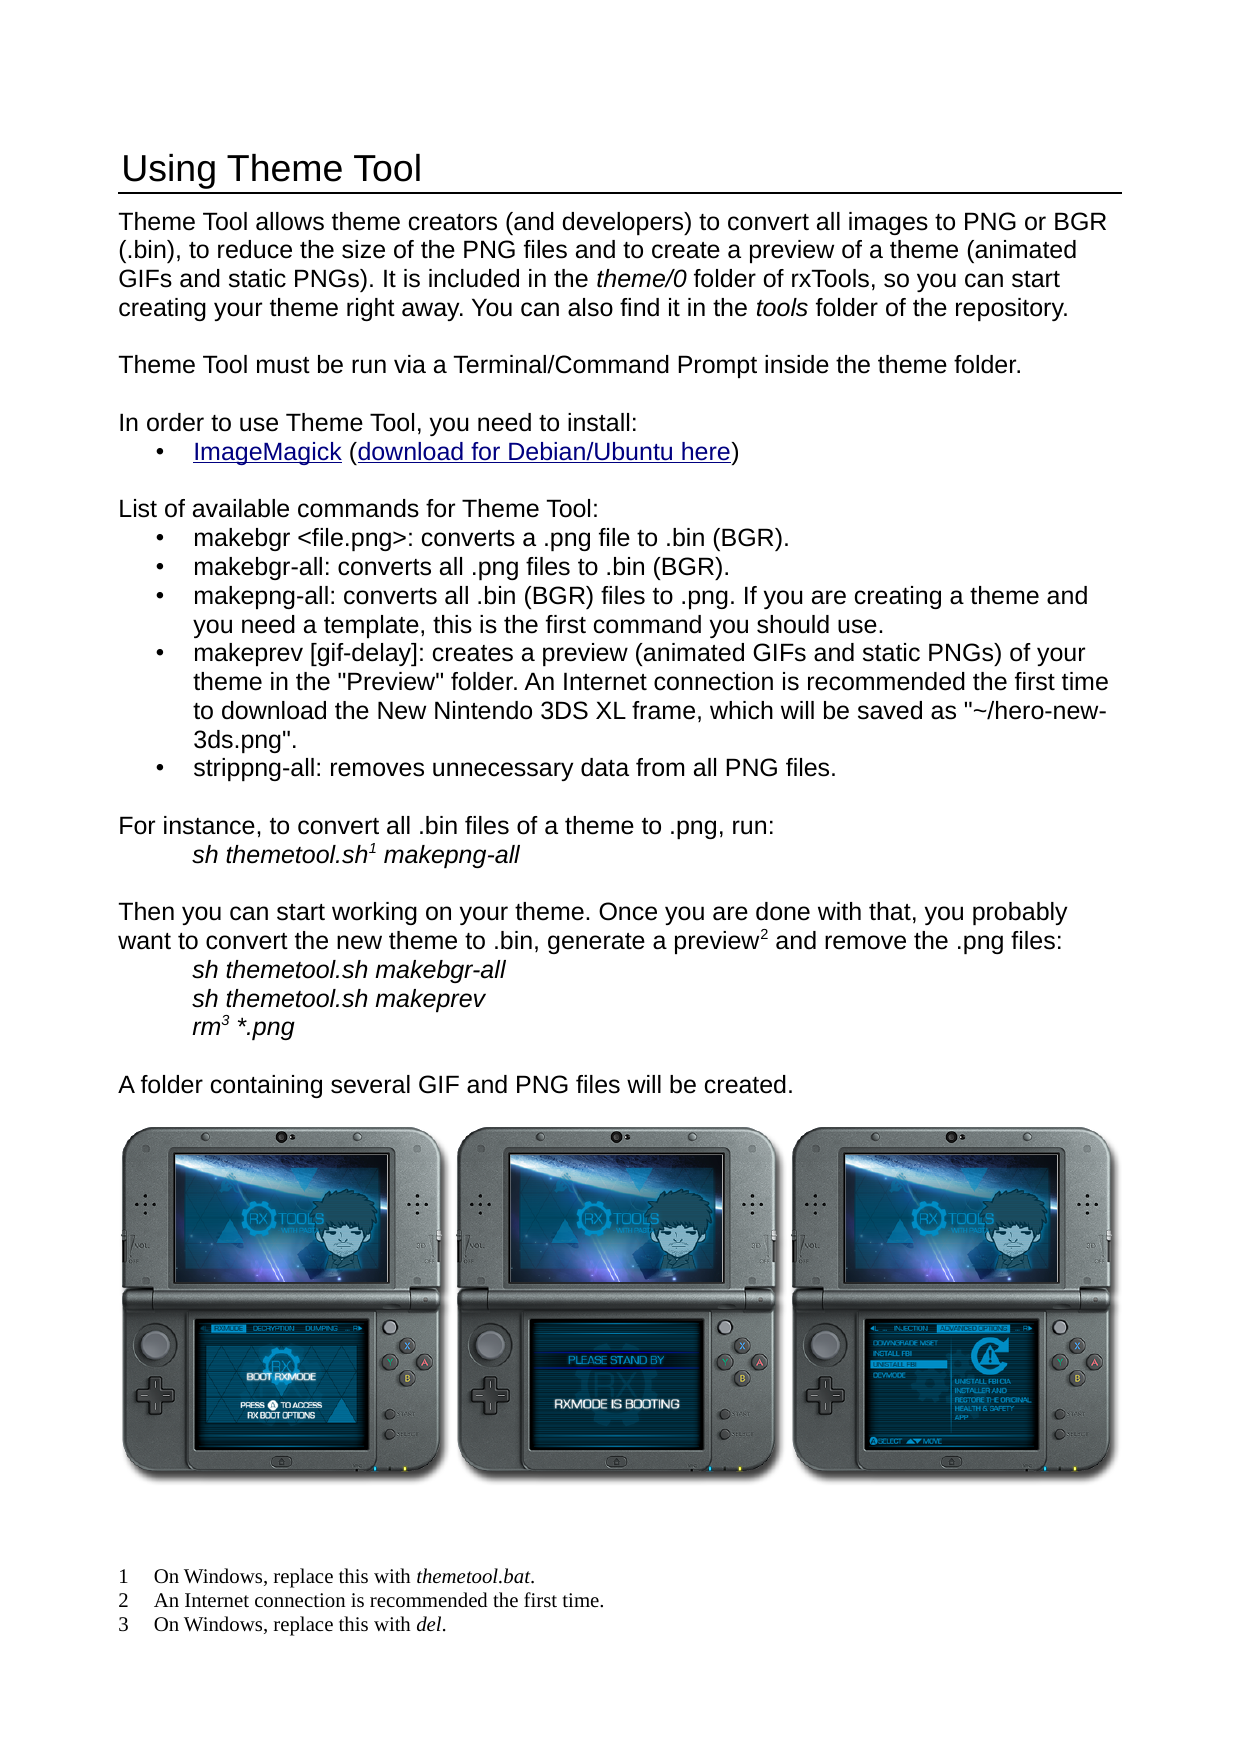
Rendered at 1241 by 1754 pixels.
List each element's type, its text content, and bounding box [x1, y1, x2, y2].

text An Internet connection is recommended the first time. [118, 1588, 1122, 1612]
list ImageMagick (download for Debian/Ubuntu here) [156, 437, 1122, 466]
text A folder containing several GIF and PNG files will be created. [118, 1070, 1122, 1098]
text sh themetool.sh makebgr-all [192, 955, 1122, 983]
list makebgr-all: converts all .png files to .bin (BGR). [156, 552, 1122, 581]
text Theme Tool allows theme creators (and developers) to convert all images to PNG or BGR (.bin), to reduce the size of the PNG files and to create a preview of a theme (animated GIFs and static PNGs). It is included in the theme/0 folder of rxTools, so you can start creating your theme right away. You can also find it in the tools folder of the repository. [118, 207, 1122, 322]
text For instance, to convert all .bin files of a theme to .png, run: [118, 811, 1122, 840]
list makebgr <file.png>: converts a .png file to .bin (BGR). [156, 523, 1122, 552]
text On Windows, replace this with del. [118, 1612, 1122, 1636]
list strippng-all: removes unnecessary data from all PNG files. [156, 753, 1122, 782]
text sh themetool.sh makeprev [192, 983, 1122, 1012]
picture [118, 1127, 1123, 1486]
text List of available commands for Theme Tool: [118, 494, 1122, 523]
text Then you can start working on your theme. Once you are done with that, you probably want to convert the new theme to .bin, generate a preview and remove the .png files: [118, 897, 1122, 955]
text In order to use Theme Tool, you need to install: [118, 408, 1122, 437]
text Theme Tool must be run via a Terminal/Command Prompt inside the theme folder. [118, 350, 1122, 379]
subtitle Using Theme Tool [118, 143, 1122, 192]
text sh themetool.sh makepng-all [192, 840, 1122, 868]
text rm *.png [192, 1012, 1122, 1041]
text On Windows, replace this with themetool.bat. [118, 1564, 1122, 1588]
list makepng-all: converts all .bin (BGR) files to .png. If you are creating a theme and you need a template, this is the first command you should use. [156, 581, 1122, 638]
list makeprev [gif-delay]: creates a preview (animated GIFs and static PNGs) of your theme in the "Preview" folder. An Internet connection is recommended the first time to download the New Nintendo 3DS XL frame, which will be saved as "~/hero-new-3ds.png". [156, 638, 1122, 753]
